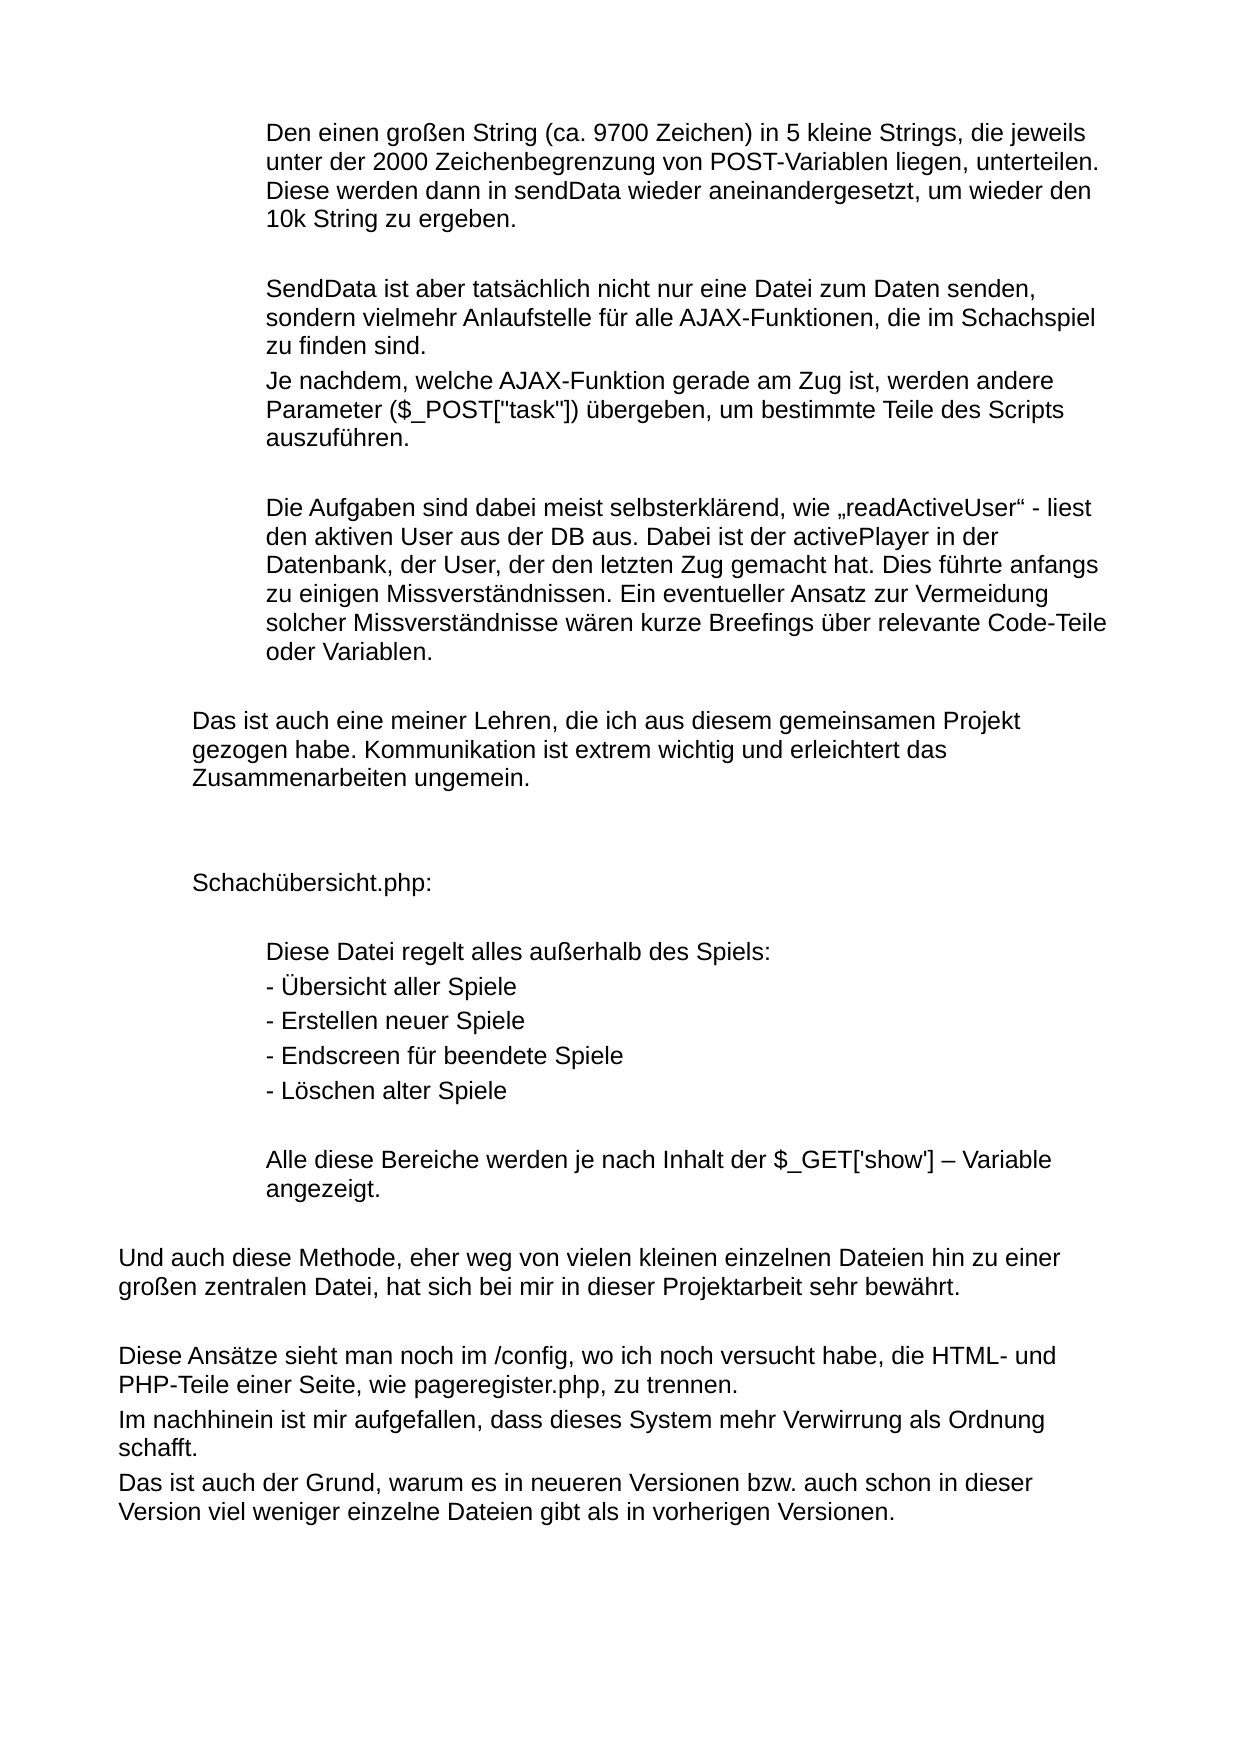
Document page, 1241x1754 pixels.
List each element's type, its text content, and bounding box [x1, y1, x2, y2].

text - Endscreen für beendete Spiele [266, 1041, 1122, 1070]
text Je nachdem, welche AJAX-Funktion gerade am Zug ist, werden andere Parameter ($_POST["task"]) übergeben, um bestimmte Teile des Scripts auszuführen. [266, 366, 1122, 452]
text Das ist auch eine meiner Lehren, die ich aus diesem gemeinsamen Projekt gezogen habe. Kommunikation ist extrem wichtig und erleichtert das Zusammenarbeiten ungemein. [192, 706, 1122, 792]
text - Übersicht aller Spiele [266, 972, 1122, 1000]
text Diese Datei regelt alles außerhalb des Spiels: [266, 937, 1122, 966]
text Alle diese Bereiche werden je nach Inhalt der $_GET['show'] – Variable angezeigt. [266, 1145, 1122, 1202]
text Die Aufgaben sind dabei meist selbsterklärend, wie „readActiveUser“ - liest den aktiven User aus der DB aus. Dabei ist der activePlayer in der Datenbank, der User, der den letzten Zug gemacht hat. Dies führte anfangs zu einigen Missverständnissen. Ein eventueller Ansatz zur Vermeidung solcher Missverständnisse wären kurze Breefings über relevante Code-Teile oder Variablen. [266, 493, 1122, 665]
text SendData ist aber tatsächlich nicht nur eine Datei zum Daten senden, sondern vielmehr Anlaufstelle für alle AJAX-Funktionen, die im Schachspiel zu finden sind. [266, 274, 1122, 360]
text - Erstellen neuer Spiele [266, 1006, 1122, 1035]
text - Löschen alter Spiele [266, 1076, 1122, 1104]
text Das ist auch der Grund, warum es in neueren Versionen bzw. auch schon in dieser Version viel weniger einzelne Dateien gibt als in vorherigen Versionen. [118, 1468, 1122, 1526]
text Schachübersicht.php: [192, 867, 1122, 896]
text Den einen großen String (ca. 9700 Zeichen) in 5 kleine Strings, die jeweils unter der 2000 Zeichenbegrenzung von POST-Variablen liegen, unterteilen. Diese werden dann in sendData wieder aneinandergesetzt, um wieder den 10k String zu ergeben. [266, 118, 1122, 233]
text Im nachhinein ist mir aufgefallen, dass dieses System mehr Verwirrung als Ordnung schafft. [118, 1405, 1122, 1462]
text Diese Ansätze sieht man noch im /config, wo ich noch versucht habe, die HTML- und PHP-Teile einer Seite, wie pageregister.php, zu trennen. [118, 1341, 1122, 1399]
text Und auch diese Methode, eher weg von vielen kleinen einzelnen Dateien hin zu einer großen zentralen Datei, hat sich bei mir in dieser Projektarbeit sehr bewährt. [118, 1243, 1122, 1301]
